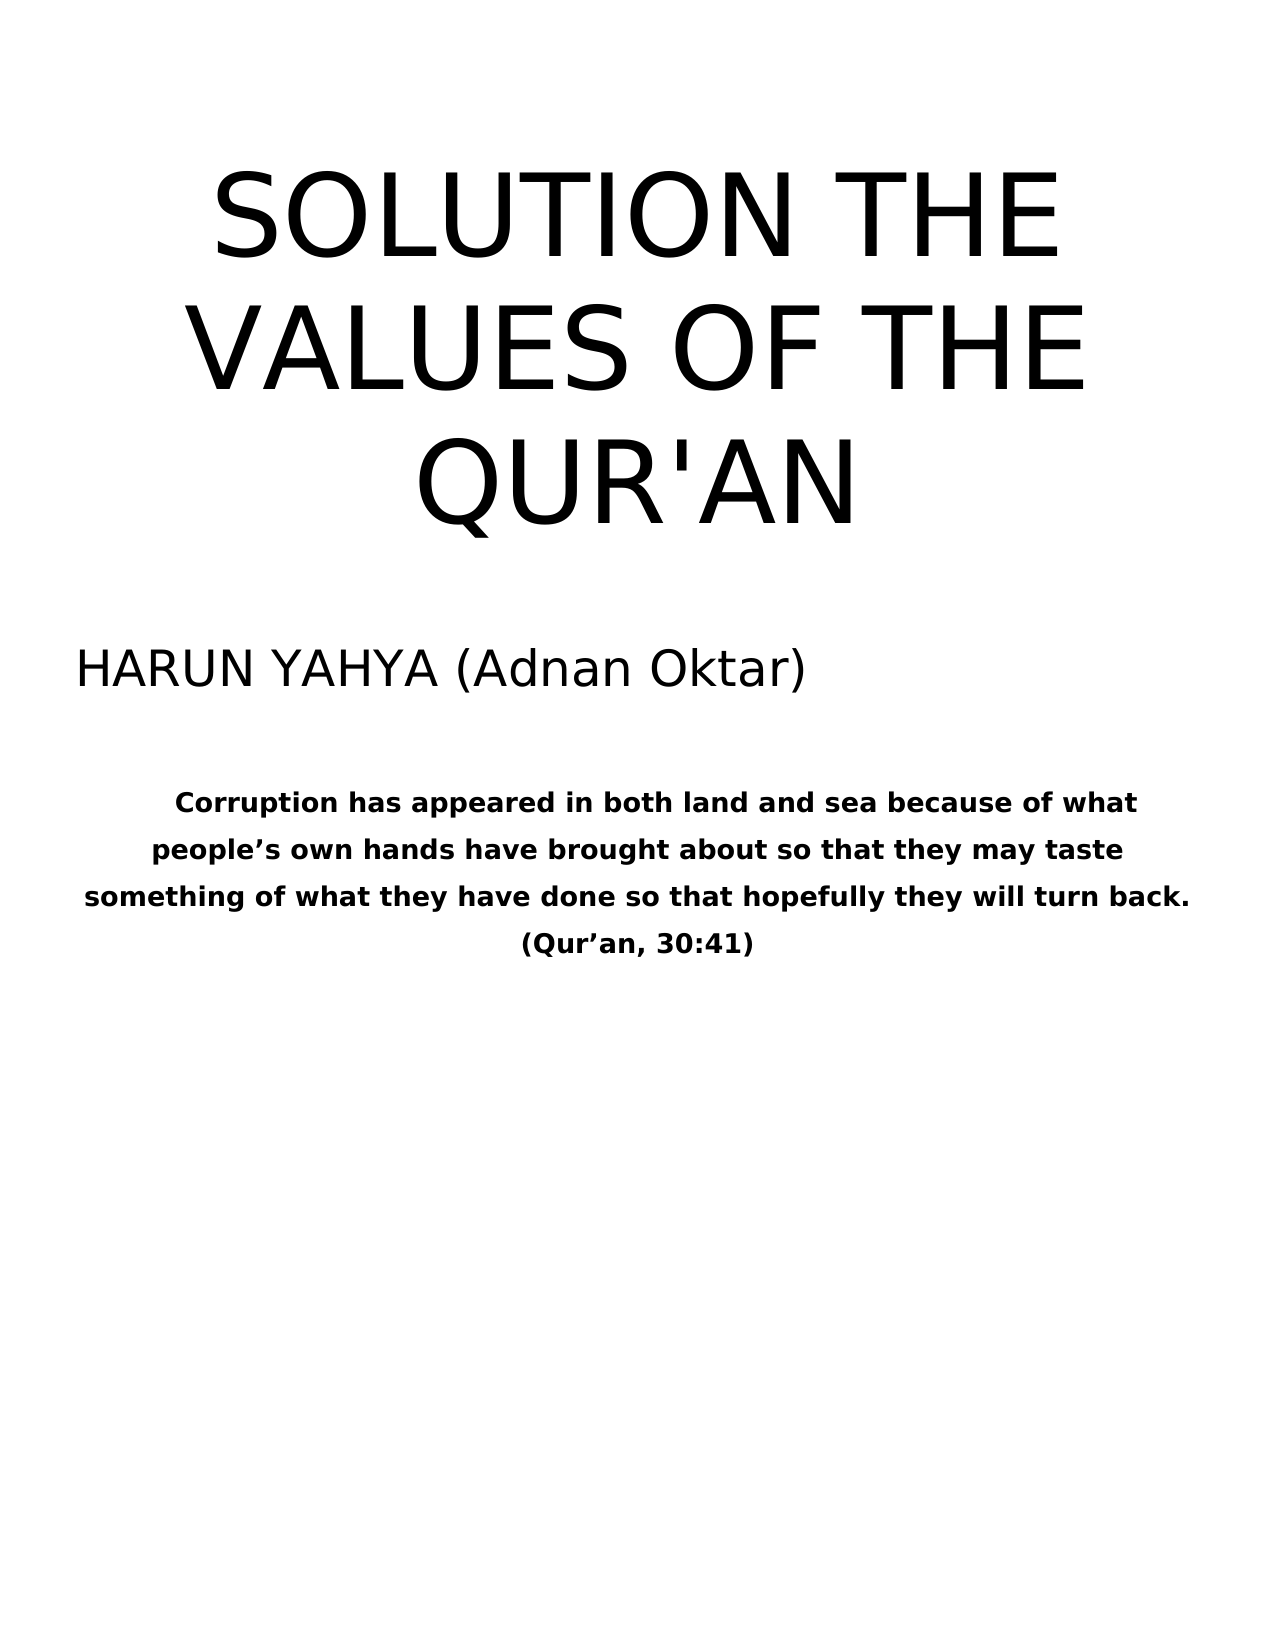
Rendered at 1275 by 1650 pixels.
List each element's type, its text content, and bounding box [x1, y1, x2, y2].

text HARUN YAHYA (Adnan Oktar) [75, 639, 1200, 698]
title SOLUTION THE VALUES OF THE QUR'AN [75, 150, 1200, 550]
text Corruption has appeared in both land and sea because of what people’s own hands have brought about so that they may taste something of what they have done so that hopefully they will turn back. (Qur’an, 30:41) [75, 787, 1200, 960]
